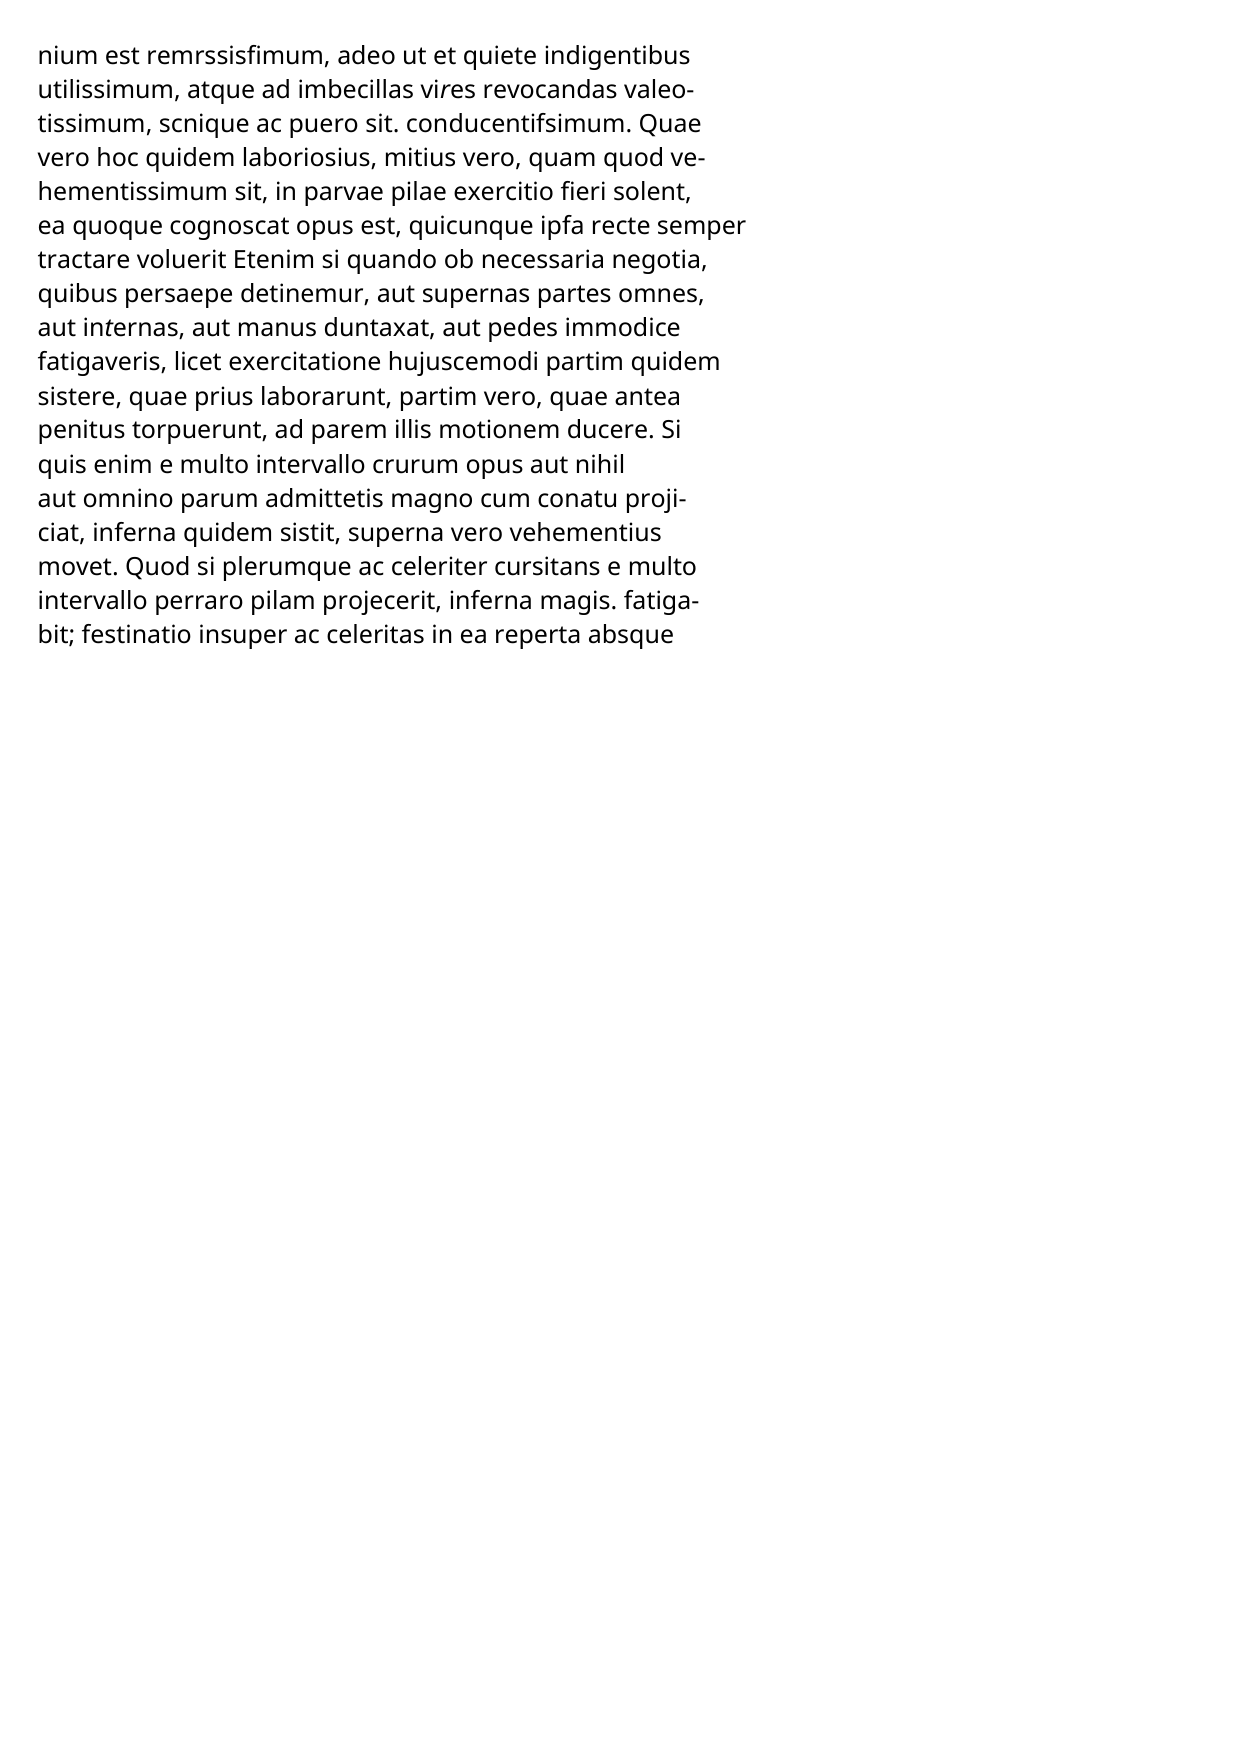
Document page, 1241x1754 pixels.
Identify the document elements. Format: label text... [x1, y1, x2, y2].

text nium est remrssisfimum, adeo ut et quiete indigentibus utilissimum, atque ad imbecillas vires revocandas valeo- tissimum, scnique ac puero sit. conducentifsimum. Quae vero hoc quidem laboriosius, mitius vero, quam quod ve- hementissimum sit, in parvae pilae exercitio fieri solent, ea quoque cognoscat opus est, quicunque ipfa recte semper tractare voluerit Etenim si quando ob necessaria negotia, quibus persaepe detinemur, aut supernas partes omnes, aut internas, aut manus duntaxat, aut pedes immodice fatigaveris, licet exercitatione hujuscemodi partim quidem sistere, quae prius laborarunt, partim vero, quae antea penitus torpuerunt, ad parem illis motionem ducere. Si quis enim e multo intervallo crurum opus aut nihil aut omnino parum admittetis magno cum conatu proji- ciat, inferna quidem sistit, superna vero vehementius movet. Quod si plerumque ac celeriter cursitans e multo intervallo perraro pilam projecerit, inferna magis. fatiga- bit; festinatio insuper ac celeritas in ea reperta absque [37, 37, 1203, 651]
